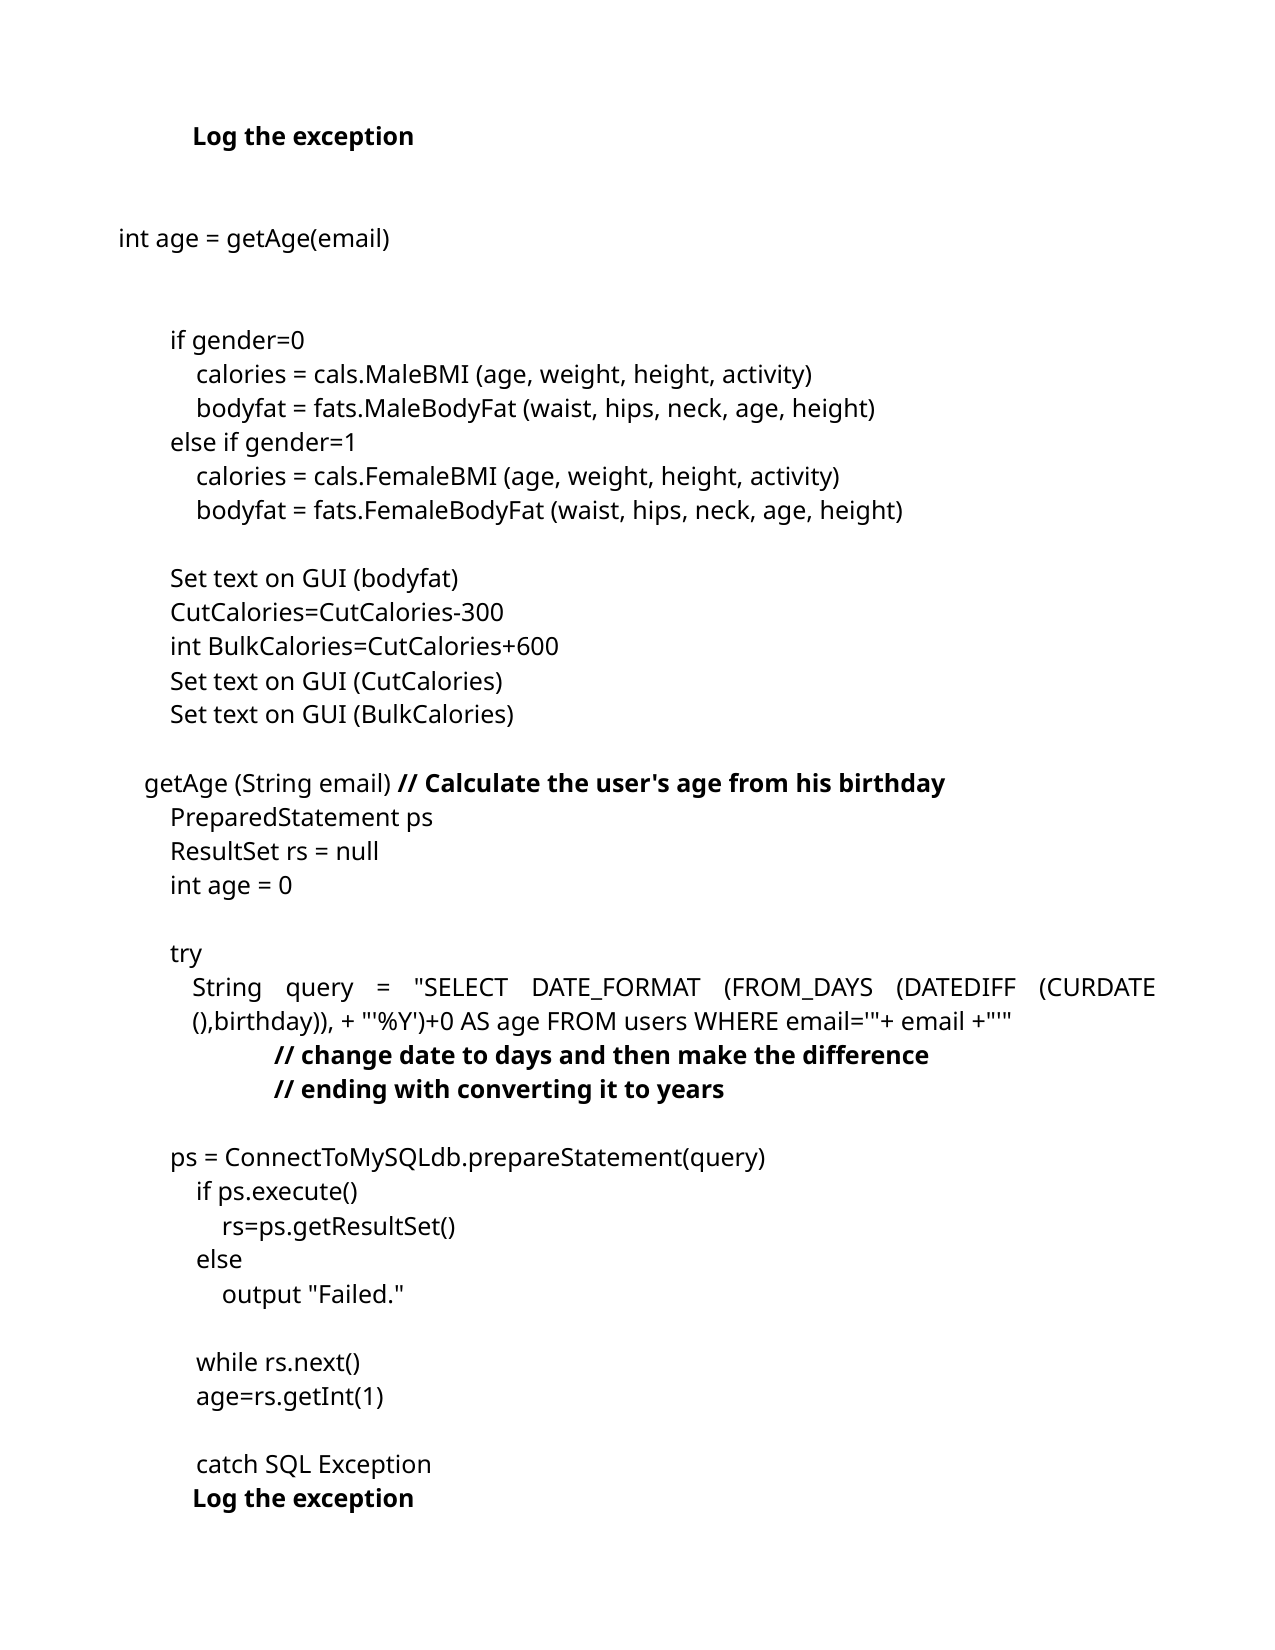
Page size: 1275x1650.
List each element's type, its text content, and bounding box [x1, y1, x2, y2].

text int BulkCalories=CutCalories+600 [118, 629, 1157, 663]
text Set text on GUI (BulkCalories) [118, 697, 1157, 731]
text else [118, 1242, 1157, 1276]
text rs=ps.getResultSet() [118, 1208, 1157, 1242]
text PreparedStatement ps [118, 799, 1157, 833]
text bodyfat = fats.MaleBodyFat (waist, hips, neck, age, height) [118, 391, 1157, 425]
text while rs.next() [118, 1344, 1157, 1378]
text age=rs.getInt(1) [118, 1378, 1157, 1412]
text // change date to days and then make the difference [118, 1038, 1157, 1072]
text Log the exception [118, 118, 1157, 152]
text calories = cals.FemaleBMI (age, weight, height, activity) [118, 459, 1157, 493]
text catch SQL Exception [118, 1447, 1157, 1481]
text String query = "SELECT DATE_FORMAT (FROM_DAYS (DATEDIFF (CURDATE (),birthday)), + "'%Y')+0 AS age FROM users WHERE email='"+ email +"'" [192, 970, 1157, 1038]
text bodyfat = fats.FemaleBodyFat (waist, hips, neck, age, height) [118, 493, 1157, 527]
text try [118, 936, 1157, 970]
text if ps.execute() [118, 1174, 1157, 1208]
text Set text on GUI (bodyfat) [118, 561, 1157, 595]
text getAge (String email) // Calculate the user's age from his birthday [118, 765, 1157, 799]
text Set text on GUI (CutCalories) [118, 663, 1157, 697]
text if gender=0 [118, 322, 1157, 357]
text calories = cals.MaleBMI (age, weight, height, activity) [118, 357, 1157, 391]
text ResultSet rs = null [118, 833, 1157, 867]
text int age = 0 [118, 867, 1157, 902]
text Log the exception [118, 1481, 1157, 1515]
text int age = getAge(email) [118, 220, 1157, 254]
text output "Failed." [118, 1276, 1157, 1310]
text else if gender=1 [118, 425, 1157, 459]
text // ending with converting it to years [118, 1072, 1157, 1106]
text ps = ConnectToMySQLdb.prepareStatement(query) [118, 1140, 1157, 1174]
text CutCalories=CutCalories-300 [118, 595, 1157, 629]
